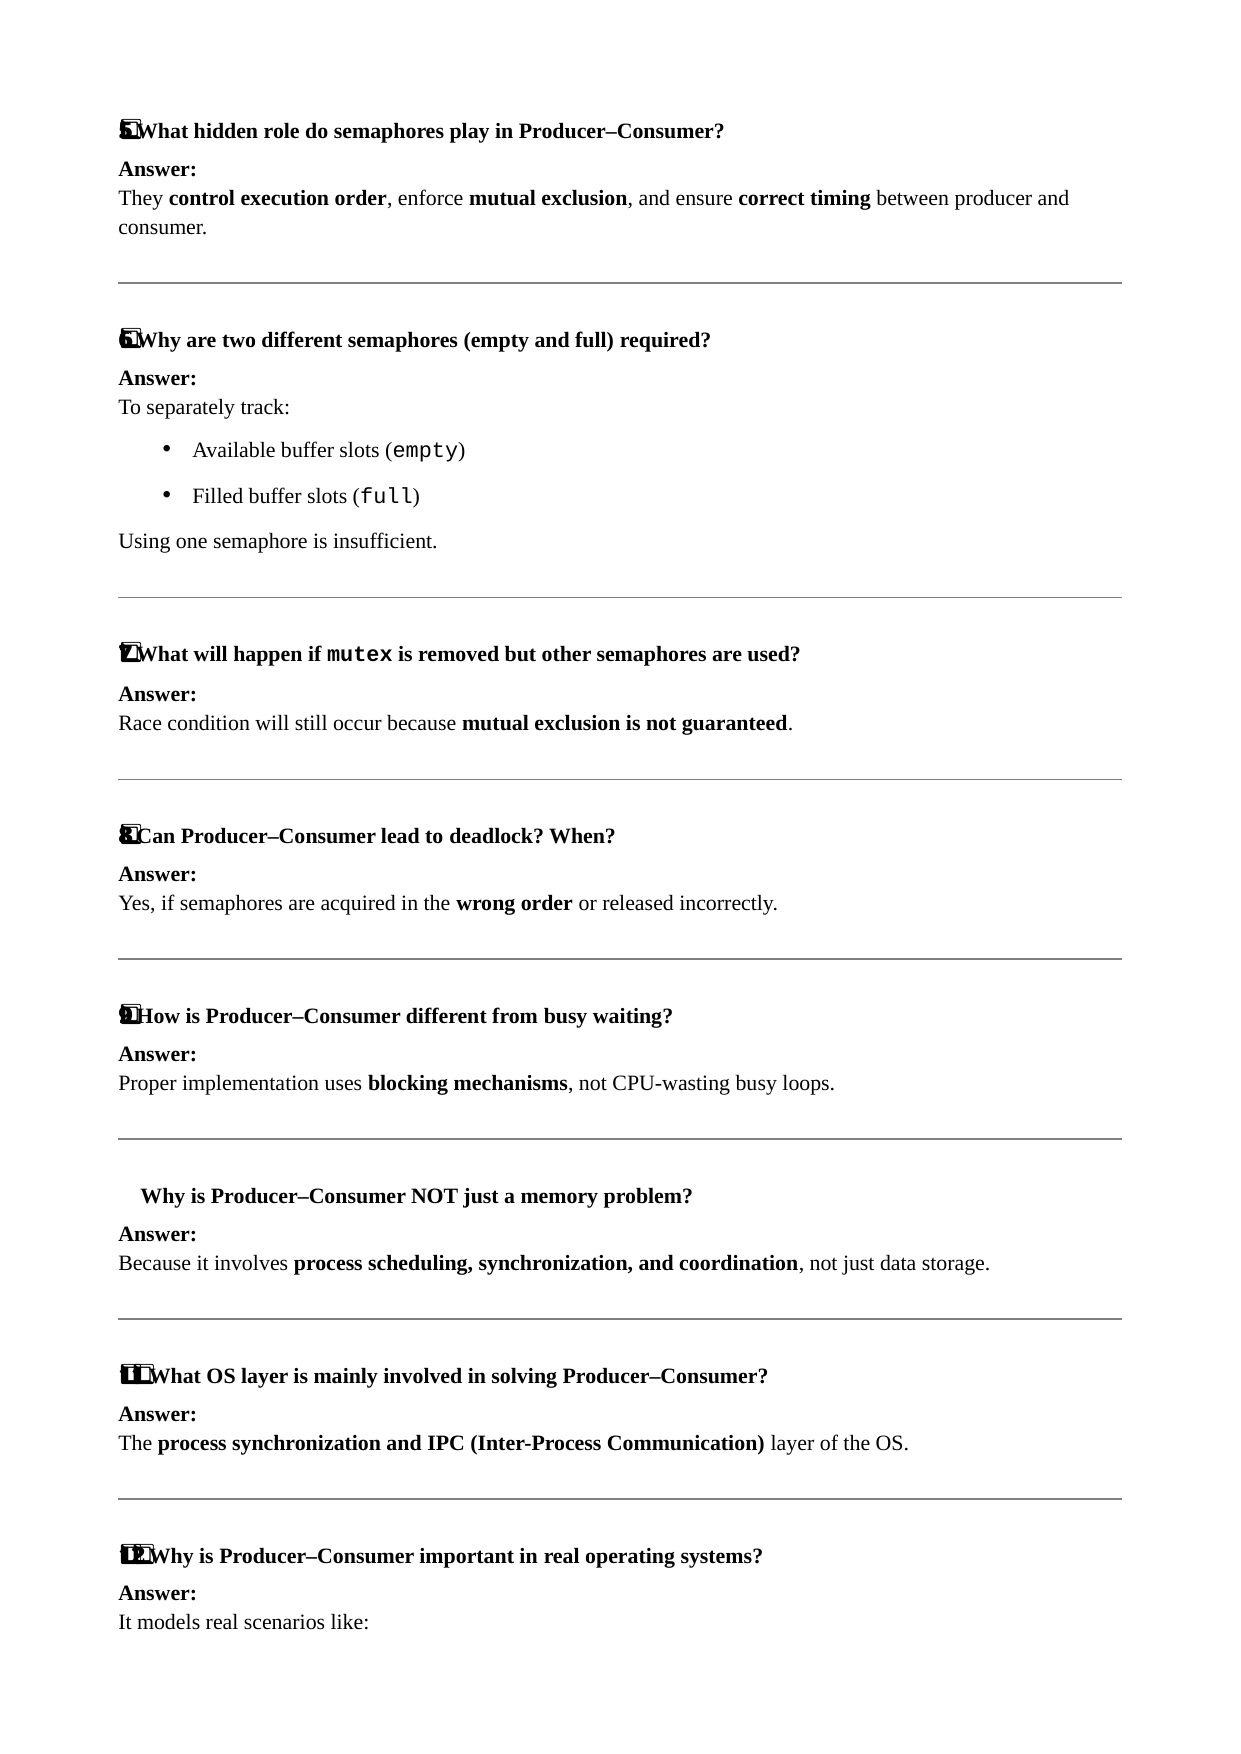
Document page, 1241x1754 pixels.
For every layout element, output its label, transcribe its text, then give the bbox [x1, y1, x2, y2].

subtitle 1️⃣2️⃣ Why is Producer–Consumer important in real operating systems? [118, 1543, 1122, 1568]
text Using one semaphore is insufficient. [118, 528, 1122, 553]
list Available buffer slots (empty) [162, 437, 1122, 464]
subtitle 6️⃣ Why are two different semaphores (empty and full) required? [118, 327, 1122, 352]
text Answer: The process synchronization and IPC (Inter-Process Communication) layer of the OS. [118, 1401, 1122, 1455]
text Answer: They control execution order, enforce mutual exclusion, and ensure correct timing between producer and consumer. [118, 156, 1122, 239]
text Answer: Race condition will still occur because mutual exclusion is not guaranteed. [118, 681, 1122, 735]
subtitle 8️⃣ Can Producer–Consumer lead to deadlock? When? [118, 823, 1122, 848]
subtitle 9️⃣ How is Producer–Consumer different from busy waiting? [118, 1003, 1122, 1028]
subtitle 🔟 Why is Producer–Consumer NOT just a memory problem? [118, 1183, 1122, 1208]
text Answer: To separately track: [118, 365, 1122, 419]
list Filled buffer slots (full) [162, 483, 1122, 510]
subtitle 5️⃣ What hidden role do semaphores play in Producer–Consumer? [118, 118, 1122, 143]
text Answer: Proper implementation uses blocking mechanisms, not CPU-wasting busy loops. [118, 1041, 1122, 1095]
subtitle 1️⃣1️⃣ What OS layer is mainly involved in solving Producer–Consumer? [118, 1363, 1122, 1388]
subtitle 7️⃣ What will happen if mutex is removed but other semaphores are used? [118, 641, 1122, 668]
text Answer: Yes, if semaphores are acquired in the wrong order or released incorrectly. [118, 861, 1122, 915]
text Answer: Because it involves process scheduling, synchronization, and coordination, not just data storage. [118, 1221, 1122, 1275]
text Answer: It models real scenarios like: [118, 1580, 1122, 1634]
